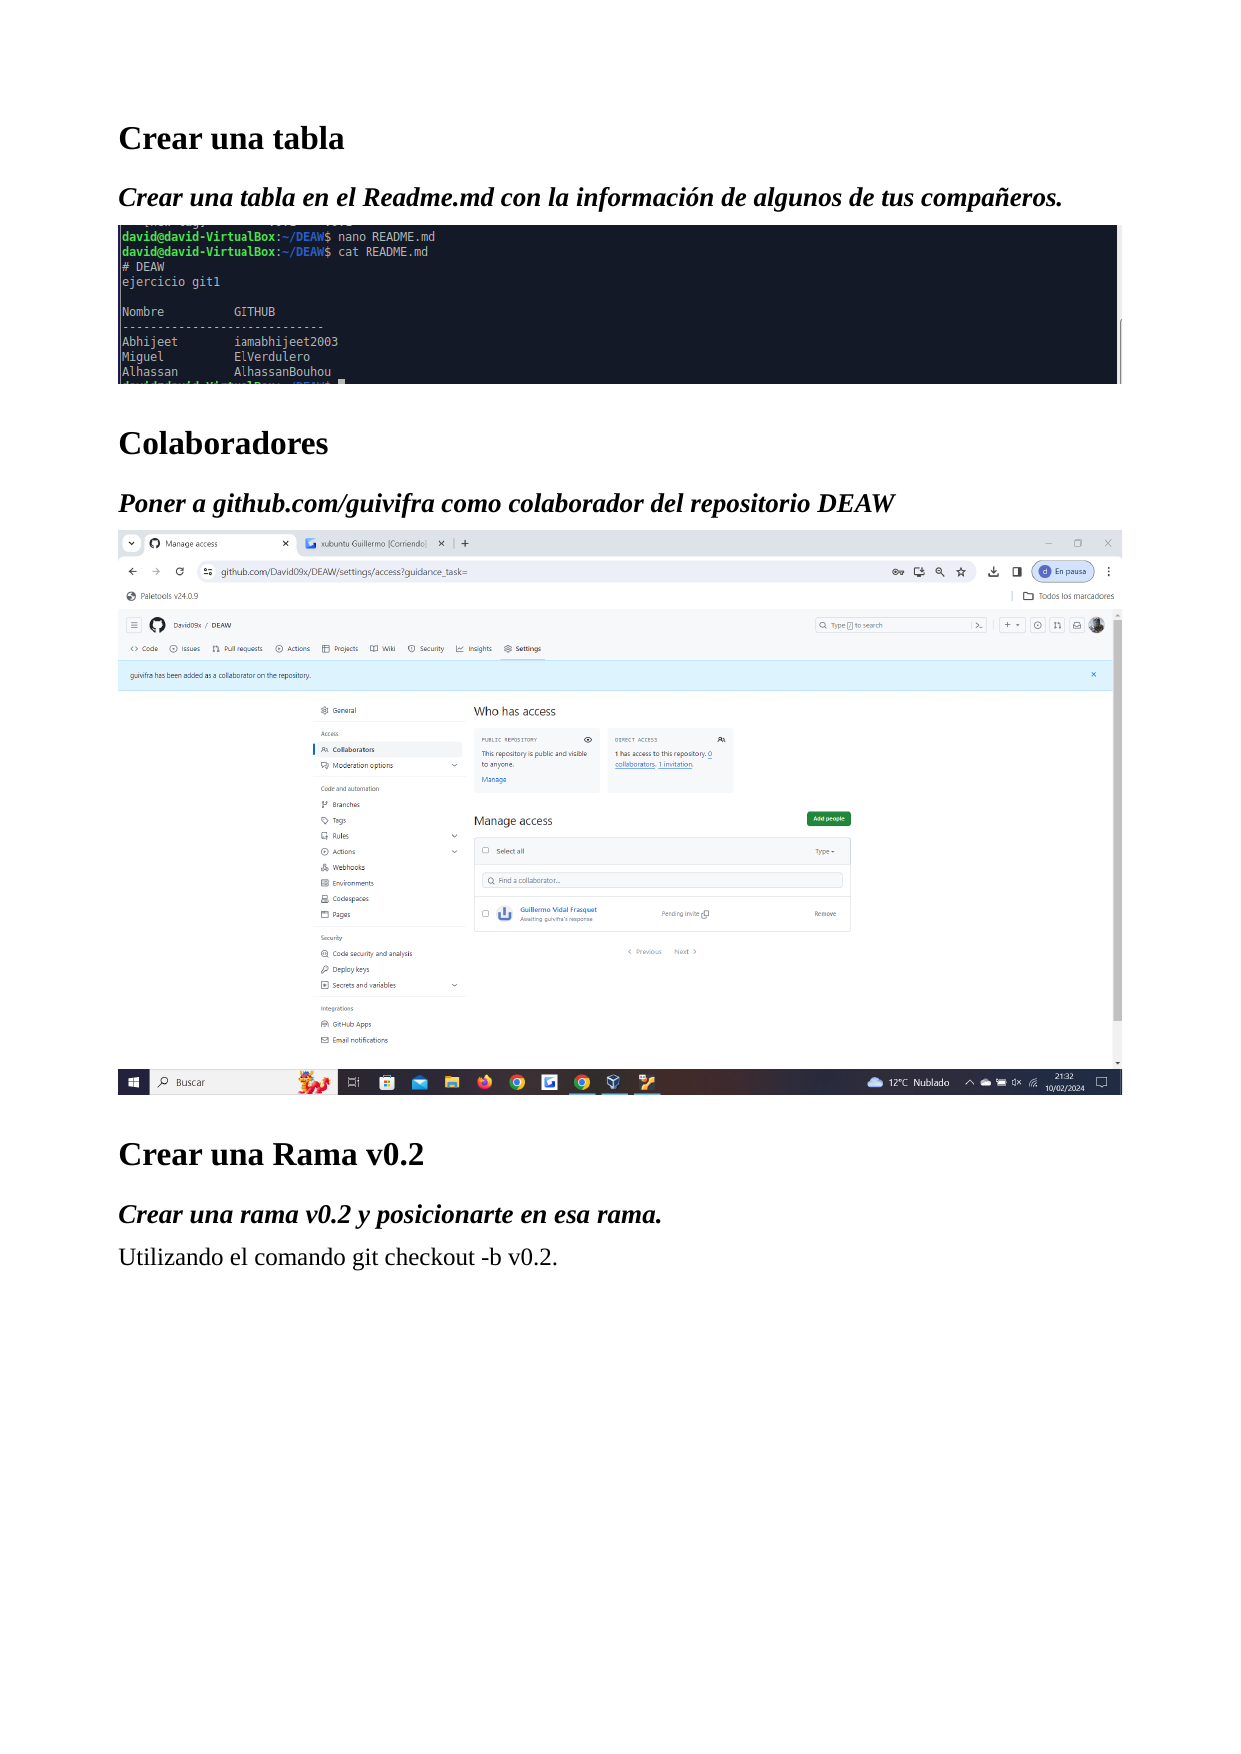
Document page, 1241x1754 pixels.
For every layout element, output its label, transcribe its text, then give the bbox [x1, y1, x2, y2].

subtitle Crear una tabla [118, 118, 1122, 156]
picture [118, 530, 1123, 1095]
subtitle Crear una Rama v0.2 [118, 1135, 1122, 1173]
subtitle Colaboradores [118, 423, 1122, 462]
subtitle Poner a github.com/guivifra como colaborador del repositorio DEAW [118, 487, 1122, 518]
text Utilizando el comando git checkout -b v0.2. [118, 1242, 1122, 1270]
picture [118, 225, 1123, 384]
subtitle Crear una tabla en el Readme.md con la información de algunos de tus compañeros. [118, 181, 1122, 213]
subtitle Crear una rama v0.2 y posicionarte en esa rama. [118, 1198, 1122, 1229]
